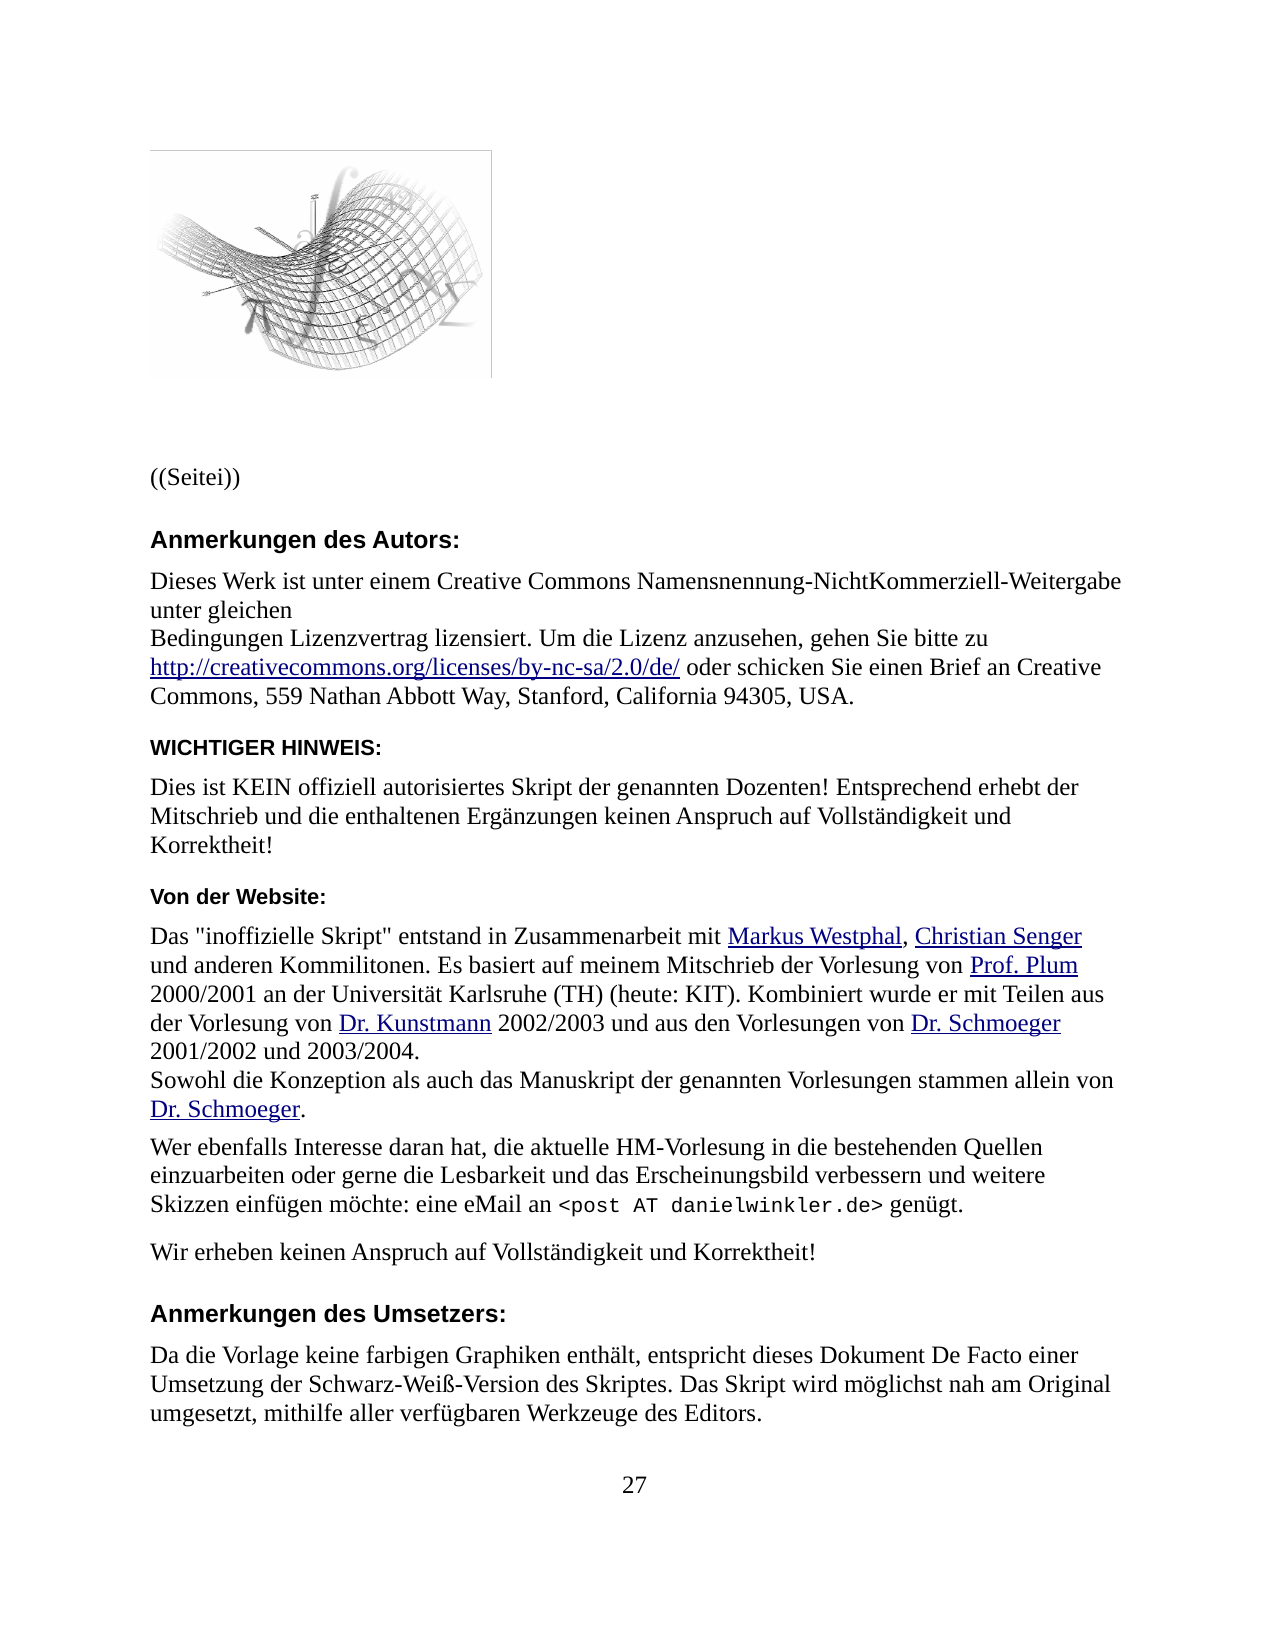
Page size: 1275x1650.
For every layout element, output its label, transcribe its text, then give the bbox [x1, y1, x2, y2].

subtitle WICHTIGER HINWEIS: [150, 735, 1125, 760]
text Wir erheben keinen Anspruch auf Vollständigkeit und Korrektheit! [150, 1237, 1125, 1265]
picture [150, 150, 493, 378]
text Das "inoffizielle Skript" entstand in Zusammenarbeit mit Markus Westphal, Christian Senger und anderen Kommilitonen. Es basiert auf meinem Mitschrieb der Vorlesung von Prof. Plum 2000/2001 an der Universität Karlsruhe (TH) (heute: KIT). Kombiniert wurde er mit Teilen aus der Vorlesung von Dr. Kunstmann 2002/2003 und aus den Vorlesungen von Dr. Schmoeger 2001/2002 und 2003/2004. Sowohl die Konzeption als auch das Manuskript der genannten Vorlesungen stammen allein von Dr. Schmoeger. [150, 921, 1125, 1123]
subtitle Anmerkungen des Autors: [150, 525, 1125, 553]
text Wer ebenfalls Interesse daran hat, die aktuelle HM-Vorlesung in die bestehenden Quellen einzuarbeiten oder gerne die Lesbarkeit und das Erscheinungsbild verbessern und weitere Skizzen einfügen möchte: eine eMail an <post AT danielwinkler.de> genügt. [150, 1132, 1125, 1219]
text ((Seitei)) [150, 462, 1125, 491]
text Dieses Werk ist unter einem Creative Commons Namensnennung-NichtKommerziell-Weitergabe unter gleichen Bedingungen Lizenzvertrag lizensiert. Um die Lizenz anzusehen, gehen Sie bitte zu http://creativecommons.org/licenses/by-nc-sa/2.0/de/ oder schicken Sie einen Brief an Creative Commons, 559 Nathan Abbott Way, Stanford, California 94305, USA. [150, 566, 1125, 710]
text Dies ist KEIN offiziell autorisiertes Skript der genannten Dozenten! Entsprechend erhebt der Mitschrieb und die enthaltenen Ergänzungen keinen Anspruch auf Vollständigkeit und Korrektheit! [150, 772, 1125, 859]
subtitle Von der Website: [150, 884, 1125, 909]
text Da die Vorlage keine farbigen Graphiken enthält, entspricht dieses Dokument De Facto einer Umsetzung der Schwarz-Weiß-Version des Skriptes. Das Skript wird möglichst nah am Original umgesetzt, mithilfe aller verfügbaren Werkzeuge des Editors. [150, 1340, 1125, 1427]
subtitle Anmerkungen des Umsetzers: [150, 1299, 1125, 1328]
